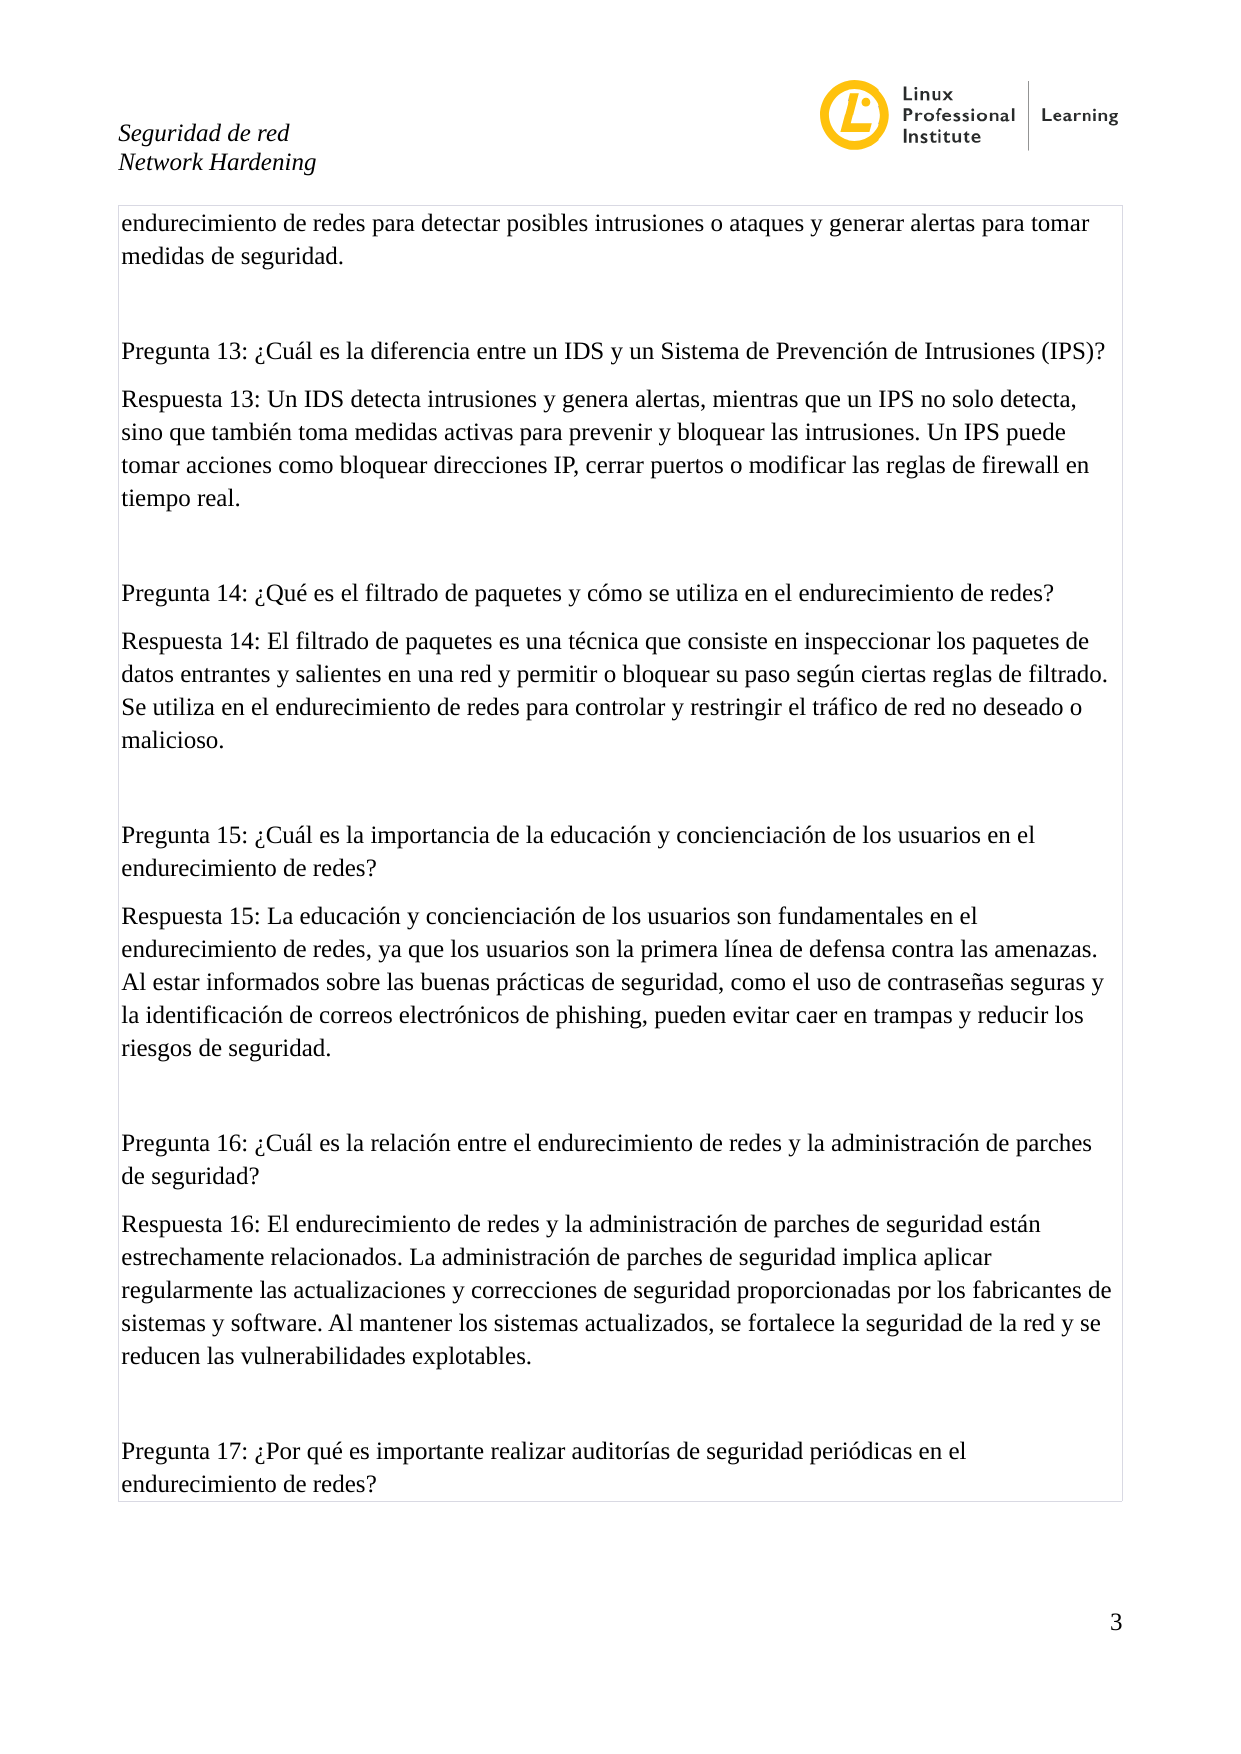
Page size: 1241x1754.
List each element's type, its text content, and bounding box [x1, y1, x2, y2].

text Pregunta 16: ¿Cuál es la relación entre el endurecimiento de redes y la administración de parches de seguridad? [119, 1125, 1122, 1190]
text endurecimiento de redes para detectar posibles intrusiones o ataques y generar alertas para tomar medidas de seguridad. [119, 206, 1122, 270]
text Respuesta 14: El filtrado de paquetes es una técnica que consiste en inspeccionar los paquetes de datos entrantes y salientes en una red y permitir o bloquear su paso según ciertas reglas de filtrado. Se utiliza en el endurecimiento de redes para controlar y restringir el tráfico de red no deseado o malicioso. [119, 623, 1122, 754]
text Pregunta 15: ¿Cuál es la importancia de la educación y concienciación de los usuarios en el endurecimiento de redes? [119, 817, 1122, 882]
text Pregunta 17: ¿Por qué es importante realizar auditorías de seguridad periódicas en el endurecimiento de redes? [119, 1433, 1122, 1501]
text Respuesta 13: Un IDS detecta intrusiones y genera alertas, mientras que un IPS no solo detecta, sino que también toma medidas activas para prevenir y bloquear las intrusiones. Un IPS puede tomar acciones como bloquear direcciones IP, cerrar puertos o modificar las reglas de firewall en tiempo real. [119, 381, 1122, 512]
picture [819, 79, 1119, 151]
text Pregunta 14: ¿Qué es el filtrado de paquetes y cómo se utiliza en el endurecimiento de redes? [119, 575, 1122, 607]
text Respuesta 16: El endurecimiento de redes y la administración de parches de seguridad están estrechamente relacionados. La administración de parches de seguridad implica aplicar regularmente las actualizaciones y correcciones de seguridad proporcionadas por los fabricantes de sistemas y software. Al mantener los sistemas actualizados, se fortalece la seguridad de la red y se reducen las vulnerabilidades explotables. [119, 1206, 1122, 1369]
text Pregunta 13: ¿Cuál es la diferencia entre un IDS y un Sistema de Prevención de Intrusiones (IPS)? [119, 333, 1122, 365]
text Respuesta 15: La educación y concienciación de los usuarios son fundamentales en el endurecimiento de redes, ya que los usuarios son la primera línea de defensa contra las amenazas. Al estar informados sobre las buenas prácticas de seguridad, como el uso de contraseñas seguras y la identificación de correos electrónicos de phishing, pueden evitar caer en trampas y reducir los riesgos de seguridad. [119, 898, 1122, 1062]
